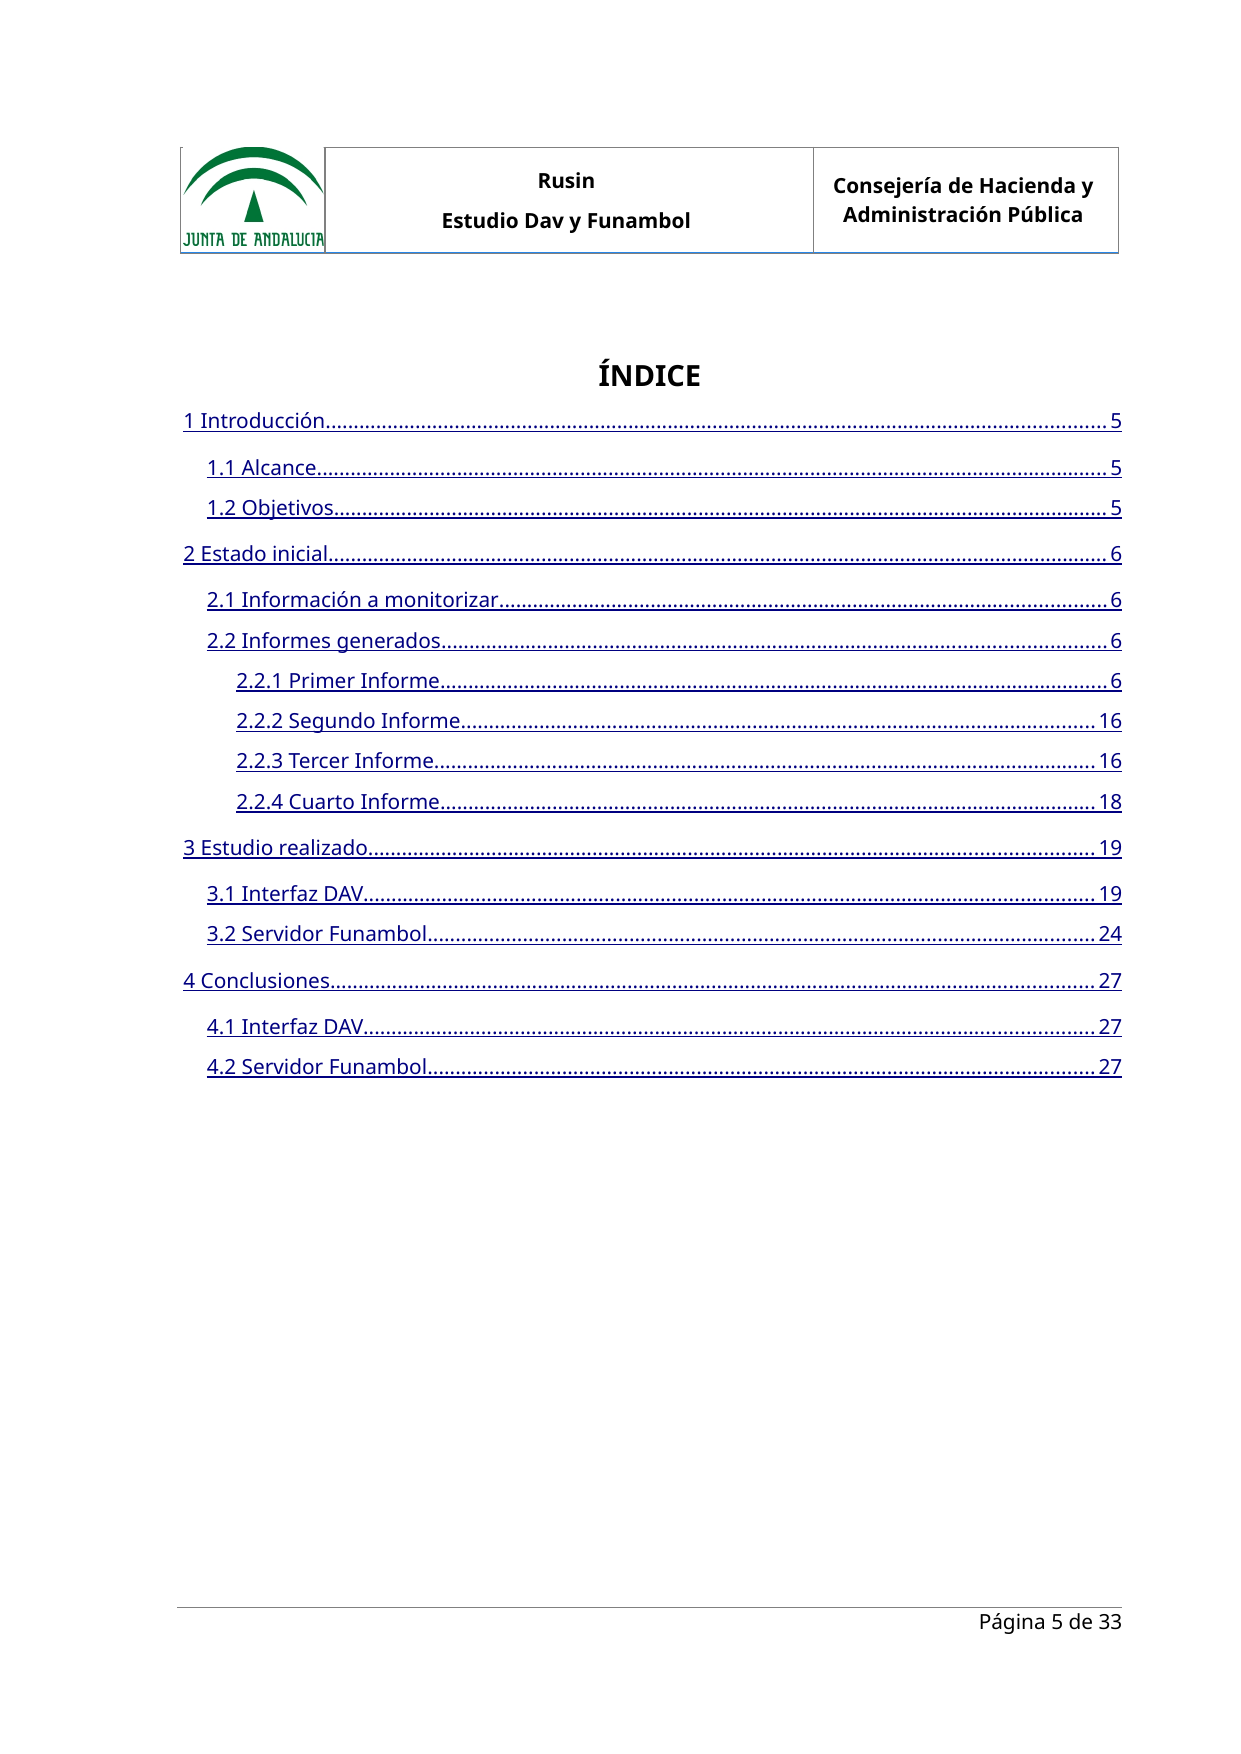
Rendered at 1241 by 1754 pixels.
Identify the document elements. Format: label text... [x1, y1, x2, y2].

text 2.2.3 Tercer Informe 16 [236, 747, 1122, 771]
text 1.2 Objetivos 5 [207, 493, 1122, 517]
text 2.2.4 Cuarto Informe 18 [236, 787, 1122, 811]
text 1.1 Alcance 5 [207, 453, 1122, 477]
text 2.2.2 Segundo Informe 16 [236, 706, 1122, 731]
text 3.2 Servidor Funambol 24 [207, 919, 1122, 944]
text 2.2.1 Primer Informe 6 [236, 666, 1122, 690]
text 1 Introducción 5 [183, 407, 1122, 431]
text 4.1 Interfaz DAV 27 [207, 1012, 1122, 1036]
text 3 Estudio realizado 19 [183, 833, 1122, 857]
subtitle ÍNDICE [177, 355, 1122, 395]
text 2.2 Informes generados 6 [207, 626, 1122, 650]
text 4 Conclusiones 27 [183, 966, 1122, 990]
text 3.1 Interfaz DAV 19 [207, 879, 1122, 903]
picture [183, 147, 324, 246]
text 2.1 Información a monitorizar 6 [207, 585, 1122, 609]
text 2 Estado inicial 6 [183, 539, 1122, 563]
text 4.2 Servidor Funambol 27 [207, 1052, 1122, 1076]
